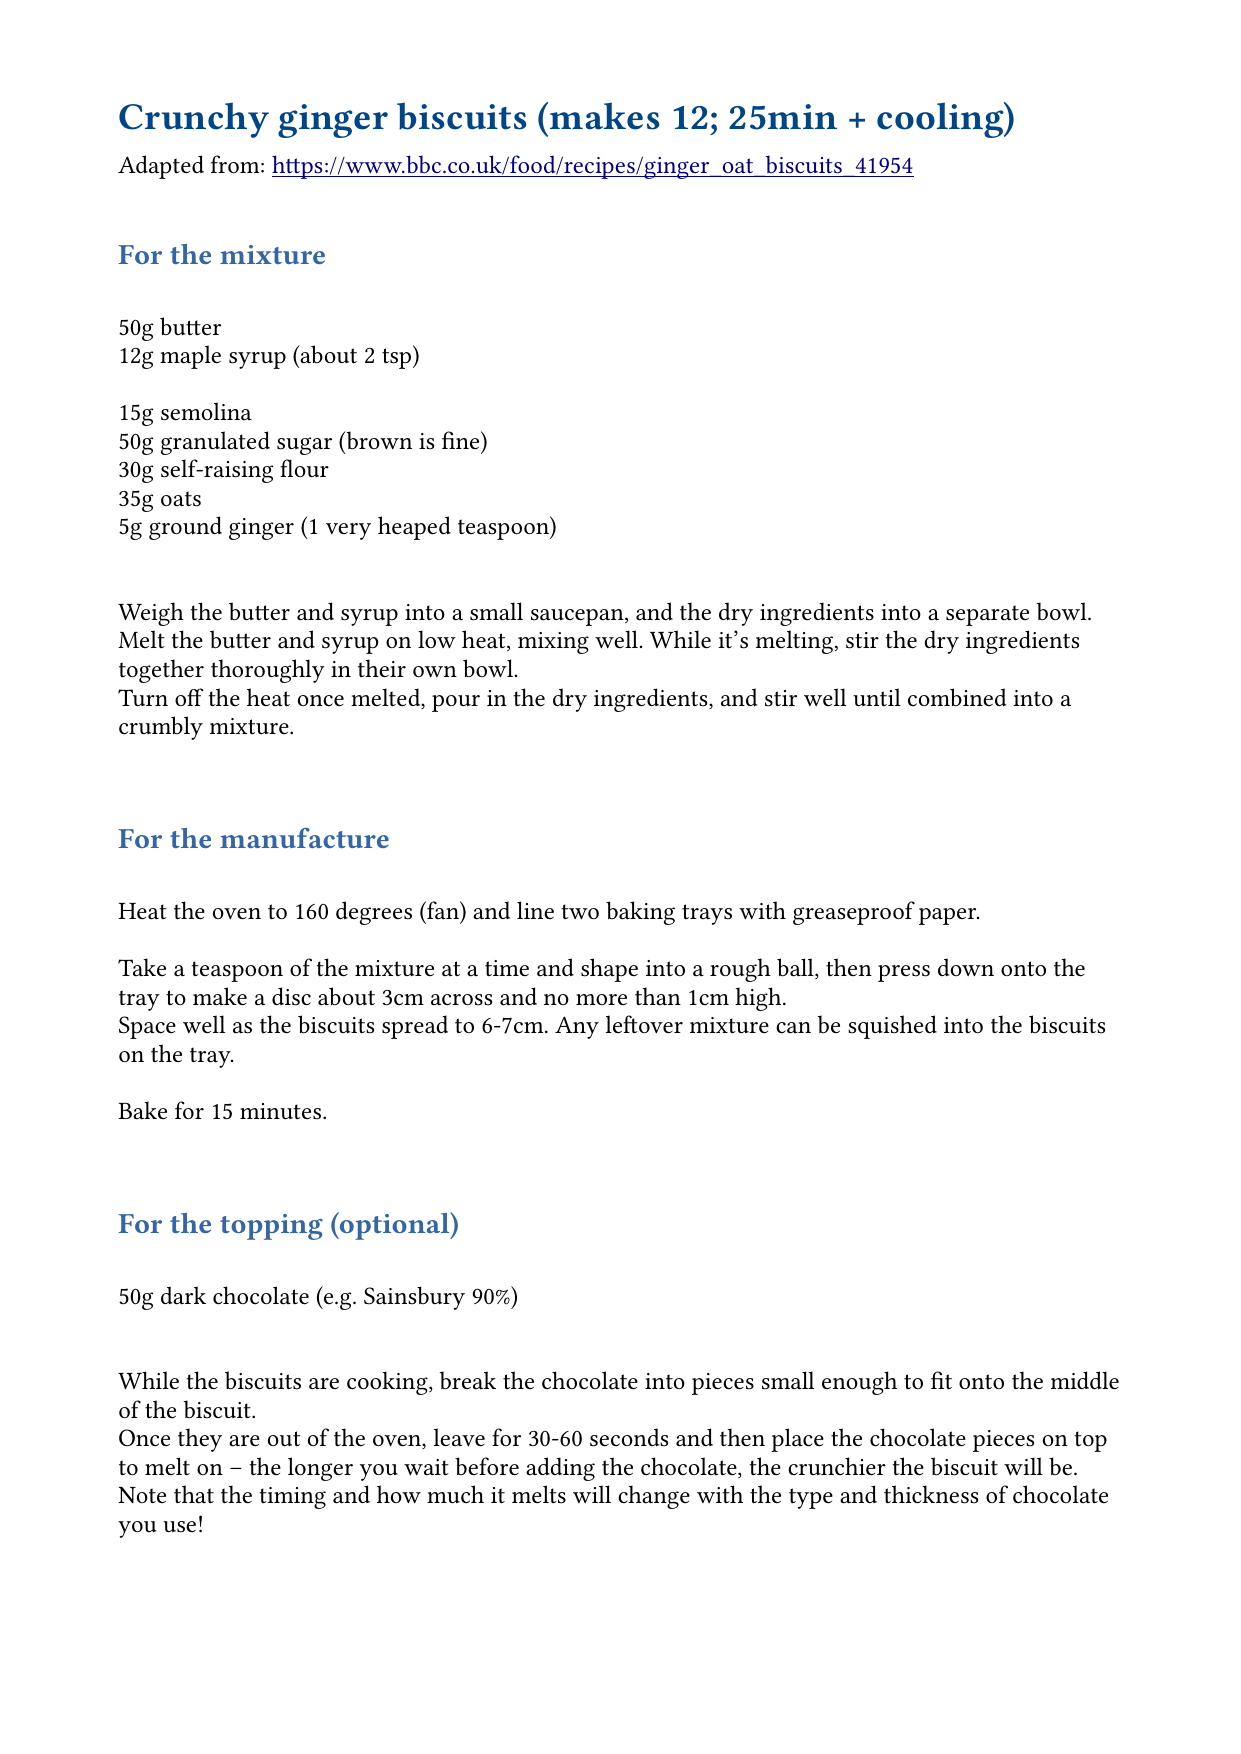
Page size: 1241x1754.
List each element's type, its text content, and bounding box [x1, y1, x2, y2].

text Once they are out of the oven, leave for 30-60 seconds and then place the chocolate pieces on top to melt on – the longer you wait before adding the chocolate, the crunchier the biscuit will be. [118, 1424, 1122, 1482]
text 30g self-raising flour [118, 455, 1122, 484]
text Turn off the heat once melted, pour in the dry ingredients, and stir well until combined into a crumbly mixture. [118, 684, 1122, 741]
text Space well as the biscuits spread to 6-7cm. Any leftover mixture can be squished into the biscuits on the tray. [118, 1011, 1122, 1068]
text Bake for 15 minutes. [118, 1097, 1122, 1125]
text Take a teaspoon of the mixture at a time and shape into a rough ball, then press down onto the tray to make a disc about 3cm across and no more than 1cm high. [118, 954, 1122, 1011]
text Adapted from: https://www.bbc.co.uk/food/recipes/ginger_oat_biscuits_41954 [118, 152, 1122, 180]
subtitle Crunchy ginger biscuits (makes 12; 25min + cooling) [118, 96, 1122, 139]
text 50g dark chocolate (e.g. Sainsbury 90%) [118, 1282, 1122, 1310]
text 12g maple syrup (about 2 tsp) [118, 341, 1122, 370]
text Melt the butter and syrup on low heat, mixing well. While it’s melting, stir the dry ingredients together thoroughly in their own bowl. [118, 627, 1122, 684]
text 5g ground ginger (1 very heaped teaspoon) [118, 512, 1122, 541]
text Weigh the butter and syrup into a small saucepan, and the dry ingredients into a separate bowl. [118, 598, 1122, 627]
text 35g oats [118, 484, 1122, 512]
text Note that the timing and how much it melts will change with the type and thickness of chocolate you use! [118, 1482, 1122, 1539]
subtitle For the manufacture [118, 823, 1122, 856]
text Heat the oven to 160 degrees (fan) and line two baking trays with greaseproof paper. [118, 897, 1122, 926]
text 15g semolina [118, 398, 1122, 427]
text While the biscuits are cooking, break the chocolate into pieces small enough to fit onto the middle of the biscuit. [118, 1367, 1122, 1424]
subtitle For the topping (optional) [118, 1207, 1122, 1241]
text 50g butter [118, 313, 1122, 341]
text 50g granulated sugar (brown is fine) [118, 427, 1122, 455]
subtitle For the mixture [118, 238, 1122, 272]
